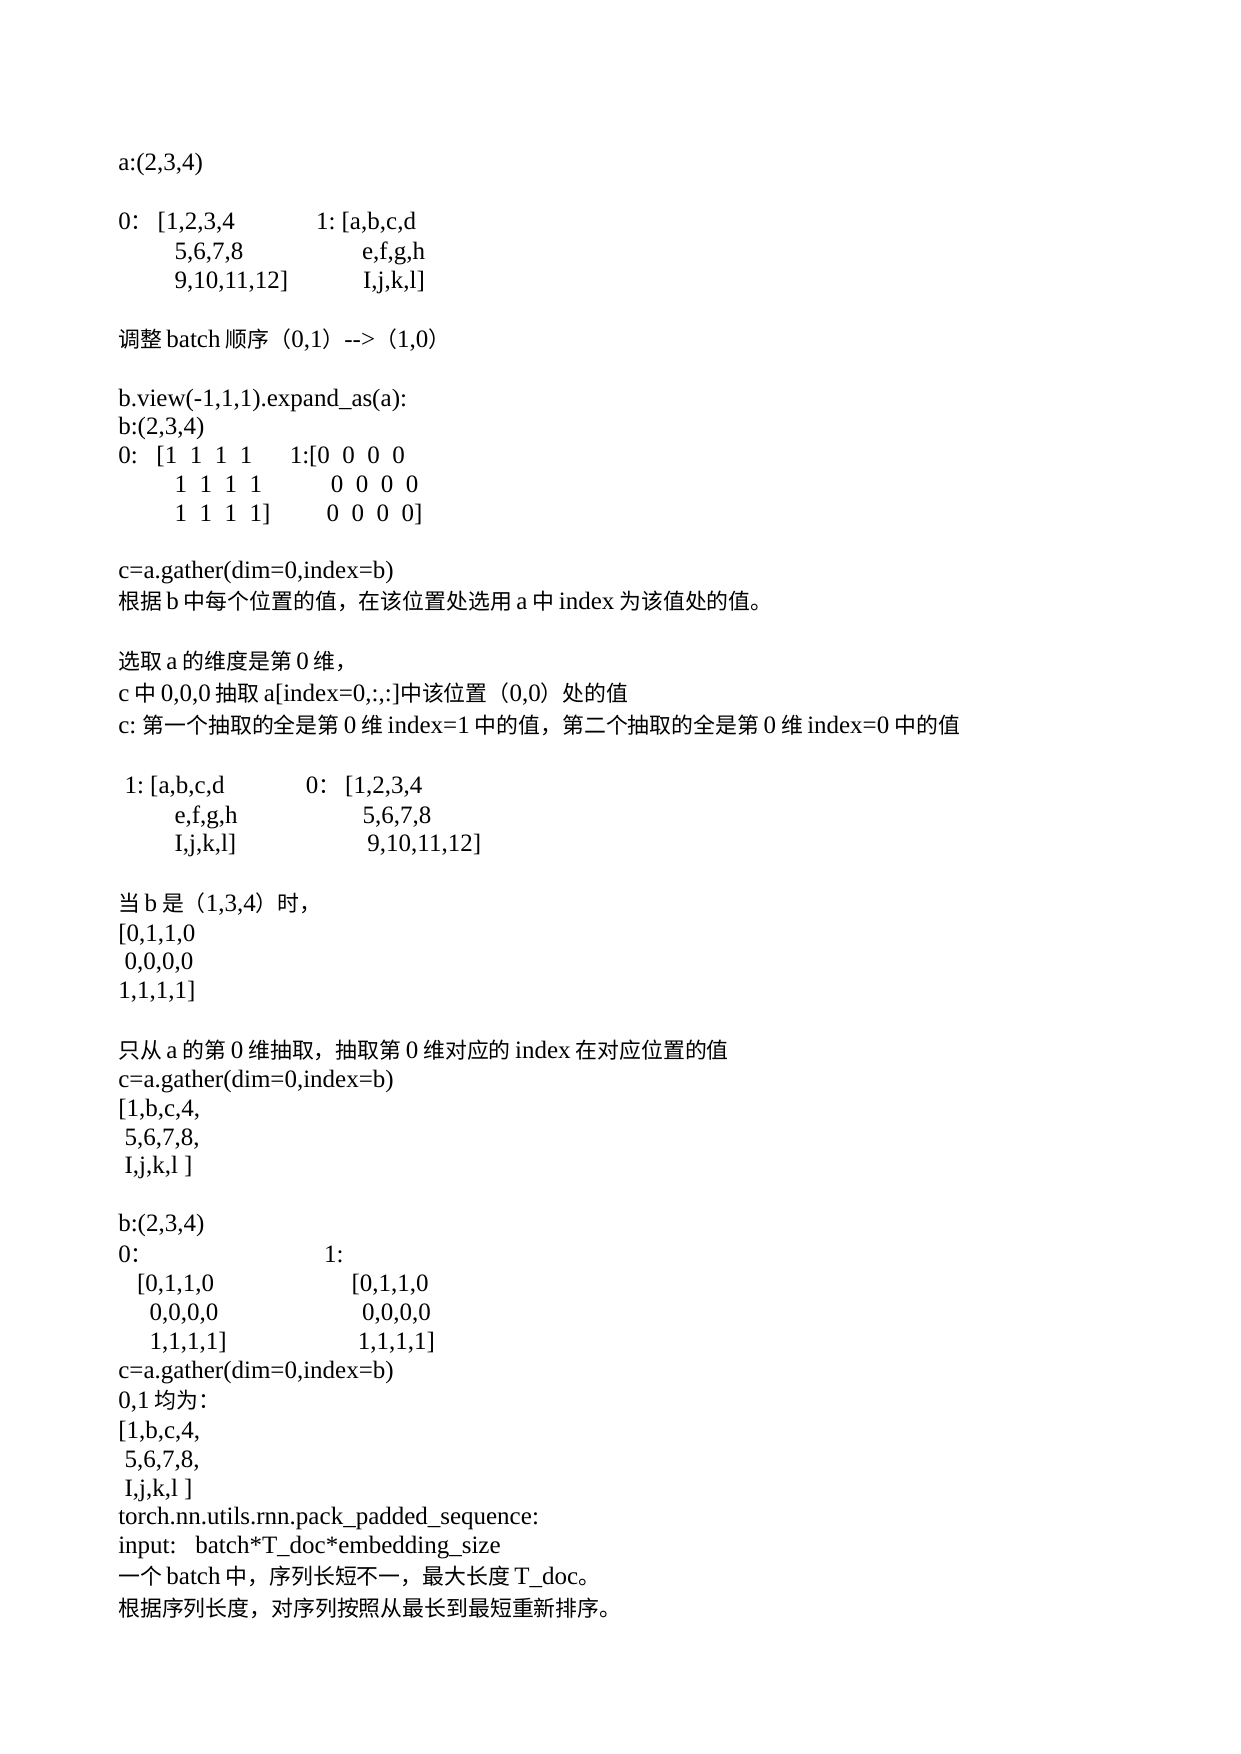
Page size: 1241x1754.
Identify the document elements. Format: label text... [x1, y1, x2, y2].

text 0,0,0,0 [118, 946, 1122, 975]
text 1,1,1,1] [118, 975, 1122, 1004]
text 当b是（1,3,4）时， [118, 886, 1122, 918]
text I,j,k,l ] [118, 1473, 1122, 1501]
text b:(2,3,4) [118, 1208, 1122, 1237]
text 0,0,0,0 0,0,0,0 [118, 1297, 1122, 1326]
text 5,6,7,8 e,f,g,h [118, 236, 1122, 265]
text 只从a的第0维抽取，抽取第0维对应的index在对应位置的值 [118, 1033, 1122, 1064]
text 1 1 1 1 0 0 0 0 [118, 469, 1122, 498]
text 0: [1 1 1 1 1:[0 0 0 0 [118, 440, 1122, 469]
text 5,6,7,8, [118, 1122, 1122, 1151]
text [1,b,c,4, [118, 1093, 1122, 1122]
text I,j,k,l] 9,10,11,12] [118, 828, 1122, 857]
text [0,1,1,0 [0,1,1,0 [118, 1268, 1122, 1297]
text e,f,g,h 5,6,7,8 [118, 800, 1122, 828]
text 9,10,11,12] I,j,k,l] [118, 265, 1122, 293]
text c中0,0,0抽取a[index=0,:,:]中该位置（0,0）处的值 [118, 676, 1122, 708]
text 1,1,1,1] 1,1,1,1] [118, 1326, 1122, 1355]
text 5,6,7,8, [118, 1444, 1122, 1473]
text 调整batch顺序（0,1）-->（1,0） [118, 322, 1122, 354]
text c: 第一个抽取的全是第0维index=1中的值，第二个抽取的全是第0维index=0中的值 [118, 708, 1122, 739]
text c=a.gather(dim=0,index=b) [118, 555, 1122, 584]
text 0： 1: [118, 1237, 1122, 1268]
text b:(2,3,4) [118, 411, 1122, 440]
text 1: [a,b,c,d 0： [1,2,3,4 [118, 768, 1122, 800]
text [1,b,c,4, [118, 1415, 1122, 1444]
text 一个batch中，序列长短不一，最大长度T_doc。 [118, 1559, 1122, 1591]
text I,j,k,l ] [118, 1151, 1122, 1179]
text c=a.gather(dim=0,index=b) [118, 1064, 1122, 1093]
text 0： [1,2,3,4 1: [a,b,c,d [118, 204, 1122, 236]
text a:(2,3,4) [118, 147, 1122, 176]
text 根据序列长度，对序列按照从最长到最短重新排序。 [118, 1591, 1122, 1622]
text b.view(-1,1,1).expand_as(a): [118, 383, 1122, 411]
text input: batch*T_doc*embedding_size [118, 1530, 1122, 1559]
text 根据b中每个位置的值，在该位置处选用a中index为该值处的值。 [118, 584, 1122, 616]
text torch.nn.utils.rnn.pack_padded_sequence: [118, 1501, 1122, 1530]
text [0,1,1,0 [118, 918, 1122, 946]
text 1 1 1 1] 0 0 0 0] [118, 498, 1122, 526]
text 0,1均为： [118, 1383, 1122, 1415]
text 选取a的维度是第0维， [118, 644, 1122, 676]
text c=a.gather(dim=0,index=b) [118, 1355, 1122, 1383]
